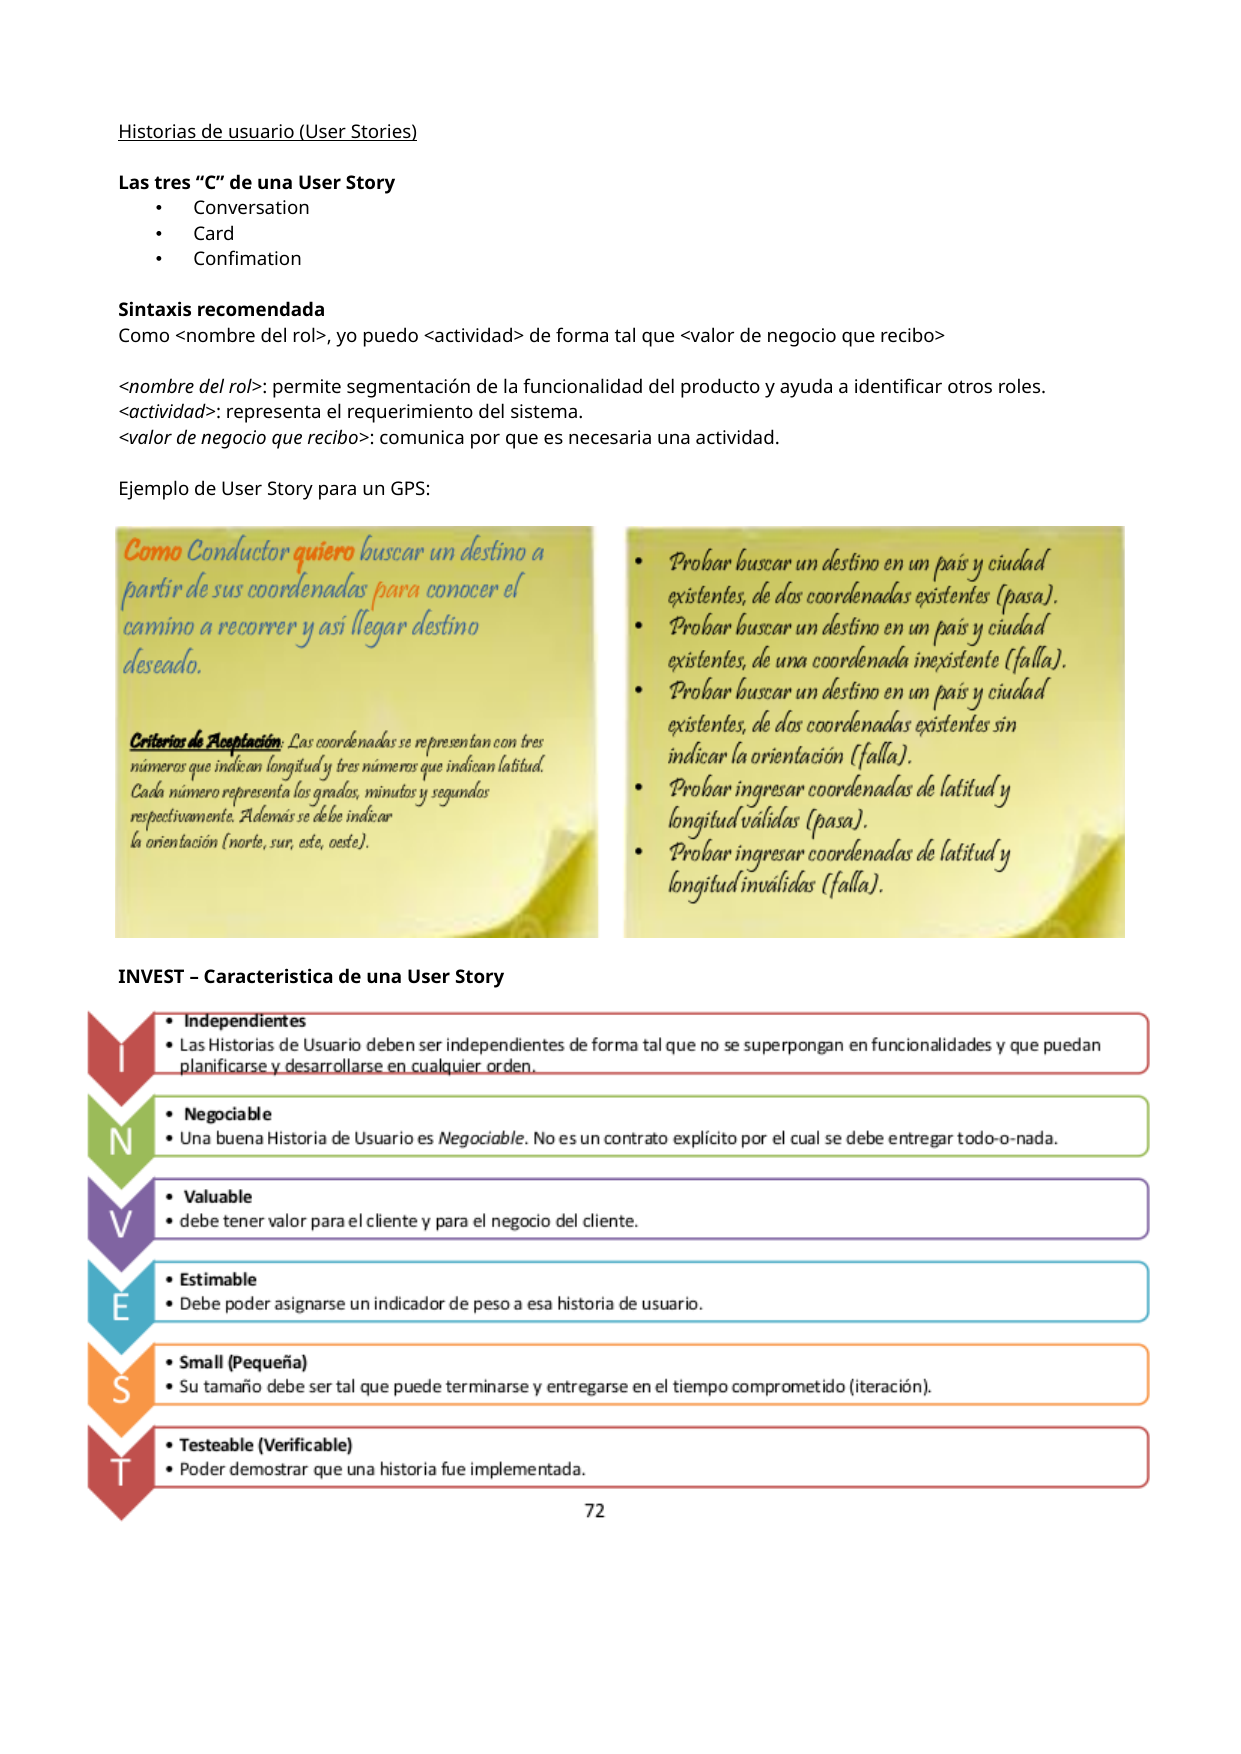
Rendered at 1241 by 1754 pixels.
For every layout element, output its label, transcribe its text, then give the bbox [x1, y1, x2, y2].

text Como <nombre del rol>, yo puedo <actividad> de forma tal que <valor de negocio que recibo> [118, 322, 1122, 348]
text Sintaxis recomendada [118, 297, 1122, 322]
picture [115, 526, 1125, 938]
picture [85, 1009, 1155, 1522]
text <actividad>: representa el requerimiento del sistema. [118, 399, 1122, 424]
text INVEST – Caracteristica de una User Story [118, 963, 1122, 989]
text Historias de usuario (User Stories) [118, 118, 1122, 144]
text <nombre del rol>: permite segmentación de la funcionalidad del producto y ayuda a identificar otros roles. [118, 373, 1122, 399]
text Las tres “C” de una User Story [118, 169, 1122, 195]
text Ejemplo de User Story para un GPS: [118, 475, 1122, 501]
list Card [156, 220, 1122, 246]
list Confimation [156, 246, 1122, 271]
text <valor de negocio que recibo>: comunica por que es necesaria una actividad. [118, 424, 1122, 450]
list Conversation [156, 195, 1122, 220]
